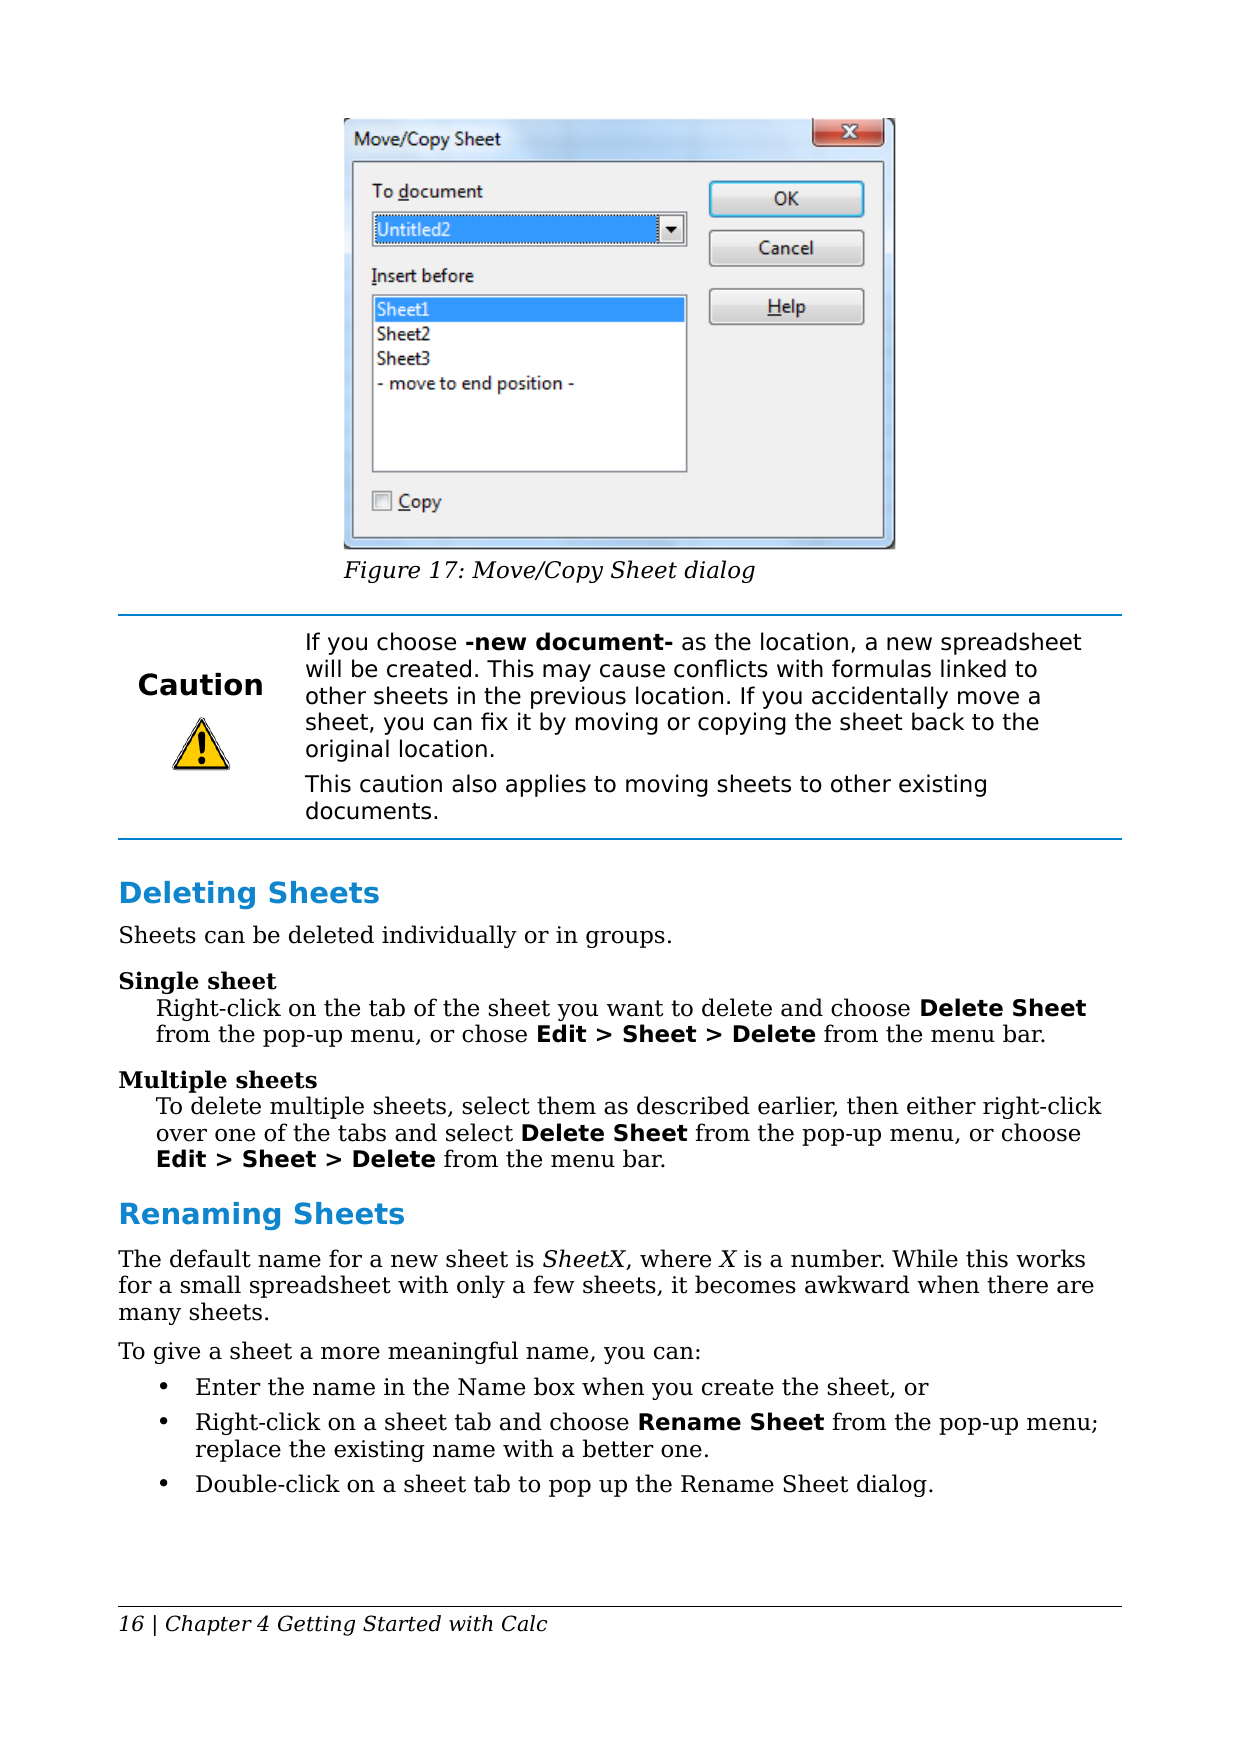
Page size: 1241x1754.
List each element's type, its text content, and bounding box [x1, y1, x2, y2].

list To give a sheet a more meaningful name, you can: [118, 1338, 1122, 1365]
list Double-click on a sheet tab to pop up the Rename Sheet dialog. [156, 1469, 1122, 1498]
picture [343, 118, 897, 551]
table_header Caution [118, 616, 283, 837]
text Figure 17: Move/Copy Sheet dialog [344, 557, 896, 584]
list Right-click on a sheet tab and choose Rename Sheet from the pop-up menu; replace the existing name with a better one. [156, 1407, 1122, 1463]
text The default name for a new sheet is SheetX, where X is a number. While this works for a small spreadsheet with only a few sheets, it becomes awkward when there are many sheets. [118, 1244, 1122, 1326]
text Multiple sheets [118, 1066, 1122, 1093]
table_header If you choose -new document- as the location, a new spreadsheet will be created. This may cause conflicts with formulas linked to other sheets in the previous location. If you accidentally move a sheet, you can fix it by moving or copying the sheet back to the original location. This caution also applies to moving sheets to other existing documents. [283, 616, 1122, 837]
text Sheets can be deleted individually or in groups. [118, 923, 1122, 949]
text Single sheet [118, 968, 1122, 995]
subtitle Deleting Sheets [118, 876, 1122, 910]
picture [168, 714, 233, 774]
list Enter the name in the Name box when you create the sheet, or [156, 1372, 1122, 1401]
text Right-click on the tab of the sheet you want to delete and choose Delete Sheet from the pop‑up menu, or chose Edit > Sheet > Delete from the menu bar. [156, 995, 1122, 1048]
subtitle Renaming Sheets [118, 1198, 1122, 1232]
text To delete multiple sheets, select them as described earlier, then either right-click over one of the tabs and select Delete Sheet from the pop-up menu, or choose Edit > Sheet > Delete from the menu bar. [156, 1093, 1122, 1173]
